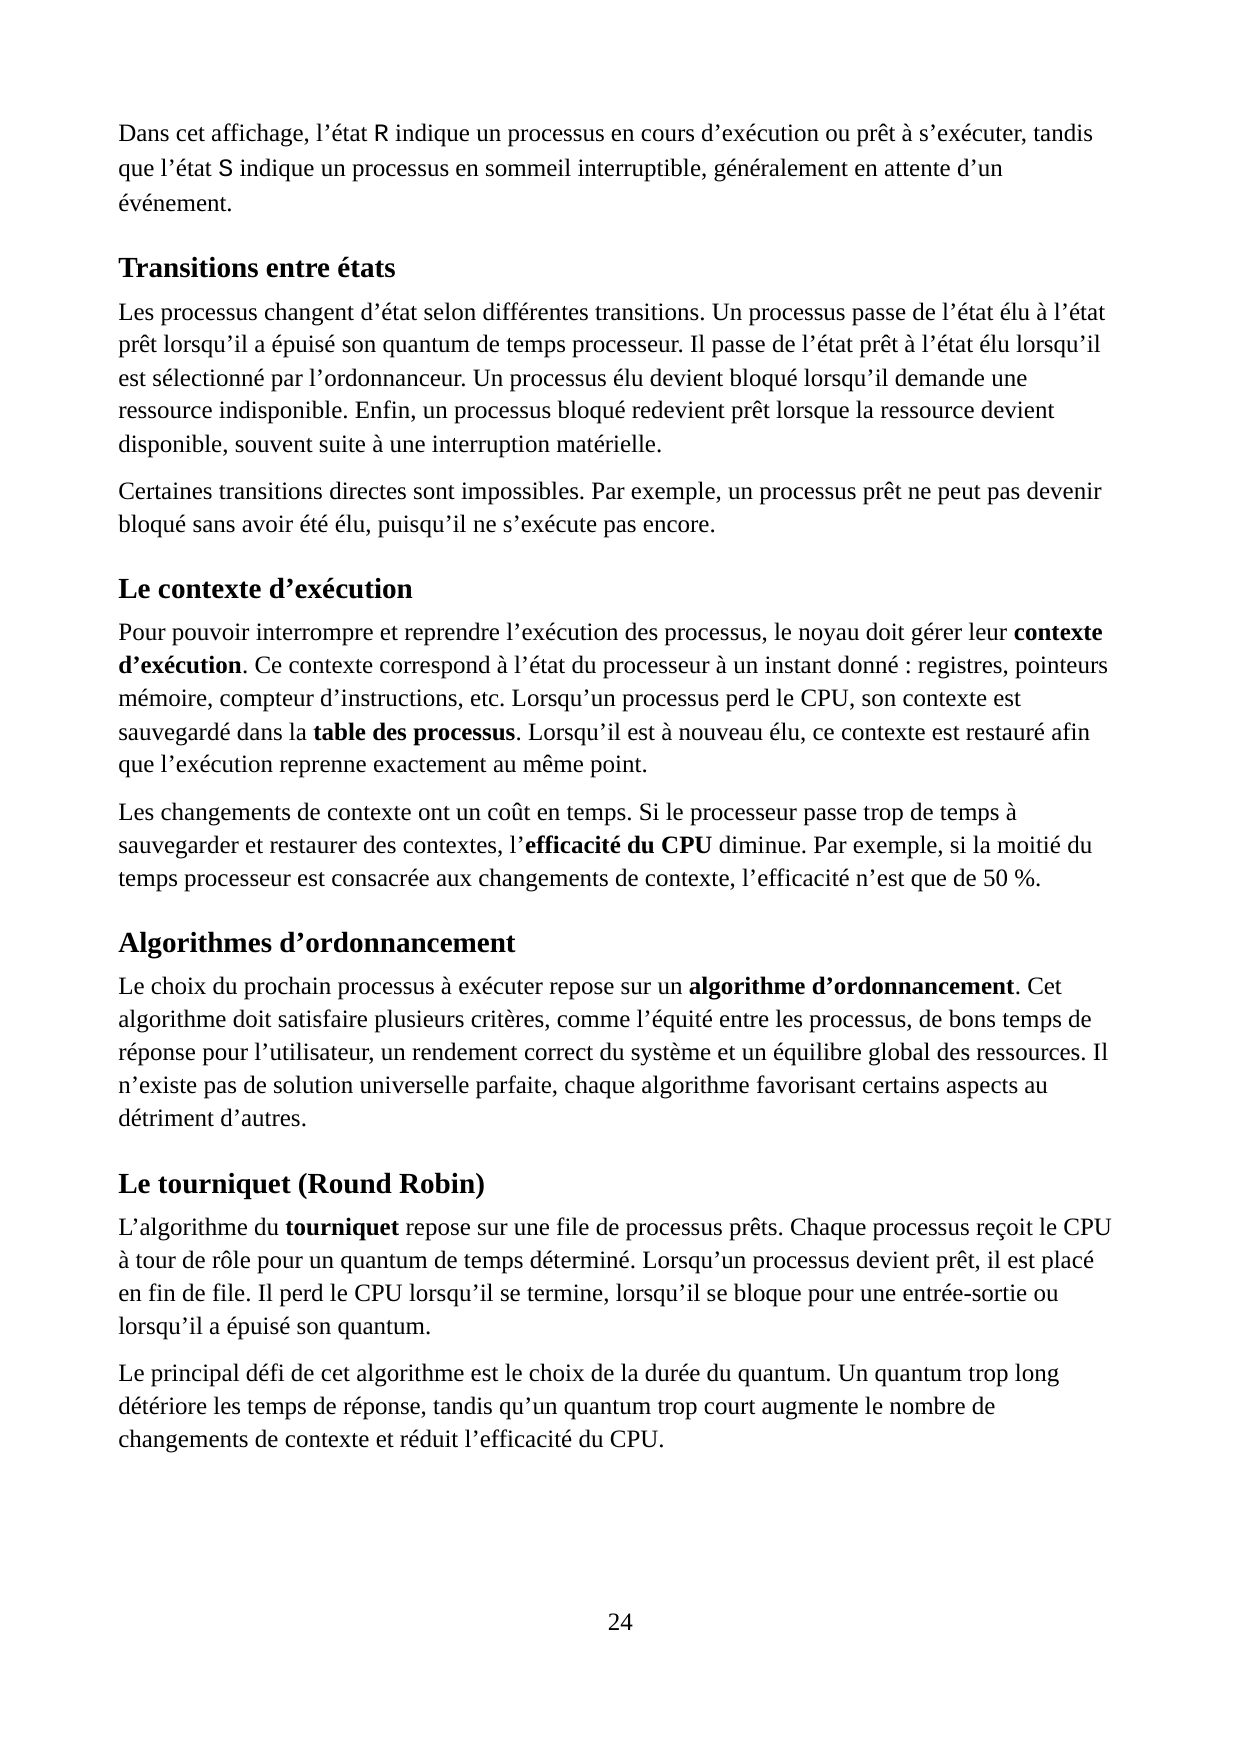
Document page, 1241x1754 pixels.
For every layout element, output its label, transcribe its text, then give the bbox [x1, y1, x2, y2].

subtitle Algorithmes d’ordonnancement [118, 925, 1122, 959]
text Les processus changent d’état selon différentes transitions. Un processus passe de l’état élu à l’état prêt lorsqu’il a épuisé son quantum de temps processeur. Il passe de l’état prêt à l’état élu lorsqu’il est sélectionné par l’ordonnanceur. Un processus élu devient bloqué lorsqu’il demande une ressource indisponible. Enfin, un processus bloqué redevient prêt lorsque la ressource devient disponible, souvent suite à une interruption matérielle. [118, 297, 1122, 457]
subtitle Transitions entre états [118, 251, 1122, 284]
text Certaines transitions directes sont impossibles. Par exemple, un processus prêt ne peut pas devenir bloqué sans avoir été élu, puisqu’il ne s’exécute pas encore. [118, 476, 1122, 538]
text L’algorithme du tourniquet repose sur une file de processus prêts. Chaque processus reçoit le CPU à tour de rôle pour un quantum de temps déterminé. Lorsqu’un processus devient prêt, il est placé en fin de file. Il perd le CPU lorsqu’il se termine, lorsqu’il se bloque pour une entrée-sortie ou lorsqu’il a épuisé son quantum. [118, 1212, 1122, 1339]
text Le principal défi de cet algorithme est le choix de la durée du quantum. Un quantum trop long détériore les temps de réponse, tandis qu’un quantum trop court augmente le nombre de changements de contexte et réduit l’efficacité du CPU. [118, 1358, 1122, 1453]
text Dans cet affichage, l’état R indique un processus en cours d’exécution ou prêt à s’exécuter, tandis que l’état S indique un processus en sommeil interruptible, généralement en attente d’un événement. [118, 118, 1122, 217]
text Le choix du prochain processus à exécuter repose sur un algorithme d’ordonnancement. Cet algorithme doit satisfaire plusieurs critères, comme l’équité entre les processus, de bons temps de réponse pour l’utilisateur, un rendement correct du système et un équilibre global des ressources. Il n’existe pas de solution universelle parfaite, chaque algorithme favorisant certains aspects au détriment d’autres. [118, 971, 1122, 1132]
text Les changements de contexte ont un coût en temps. Si le processeur passe trop de temps à sauvegarder et restaurer des contextes, l’efficacité du CPU diminue. Par exemple, si la moitié du temps processeur est consacrée aux changements de contexte, l’efficacité n’est que de 50 %. [118, 797, 1122, 892]
text Pour pouvoir interrompre et reprendre l’exécution des processus, le noyau doit gérer leur contexte d’exécution. Ce contexte correspond à l’état du processeur à un instant donné : registres, pointeurs mémoire, compteur d’instructions, etc. Lorsqu’un processus perd le CPU, son contexte est sauvegardé dans la table des processus. Lorsqu’il est à nouveau élu, ce contexte est restauré afin que l’exécution reprenne exactement au même point. [118, 617, 1122, 778]
subtitle Le contexte d’exécution [118, 571, 1122, 605]
subtitle Le tourniquet (Round Robin) [118, 1166, 1122, 1199]
